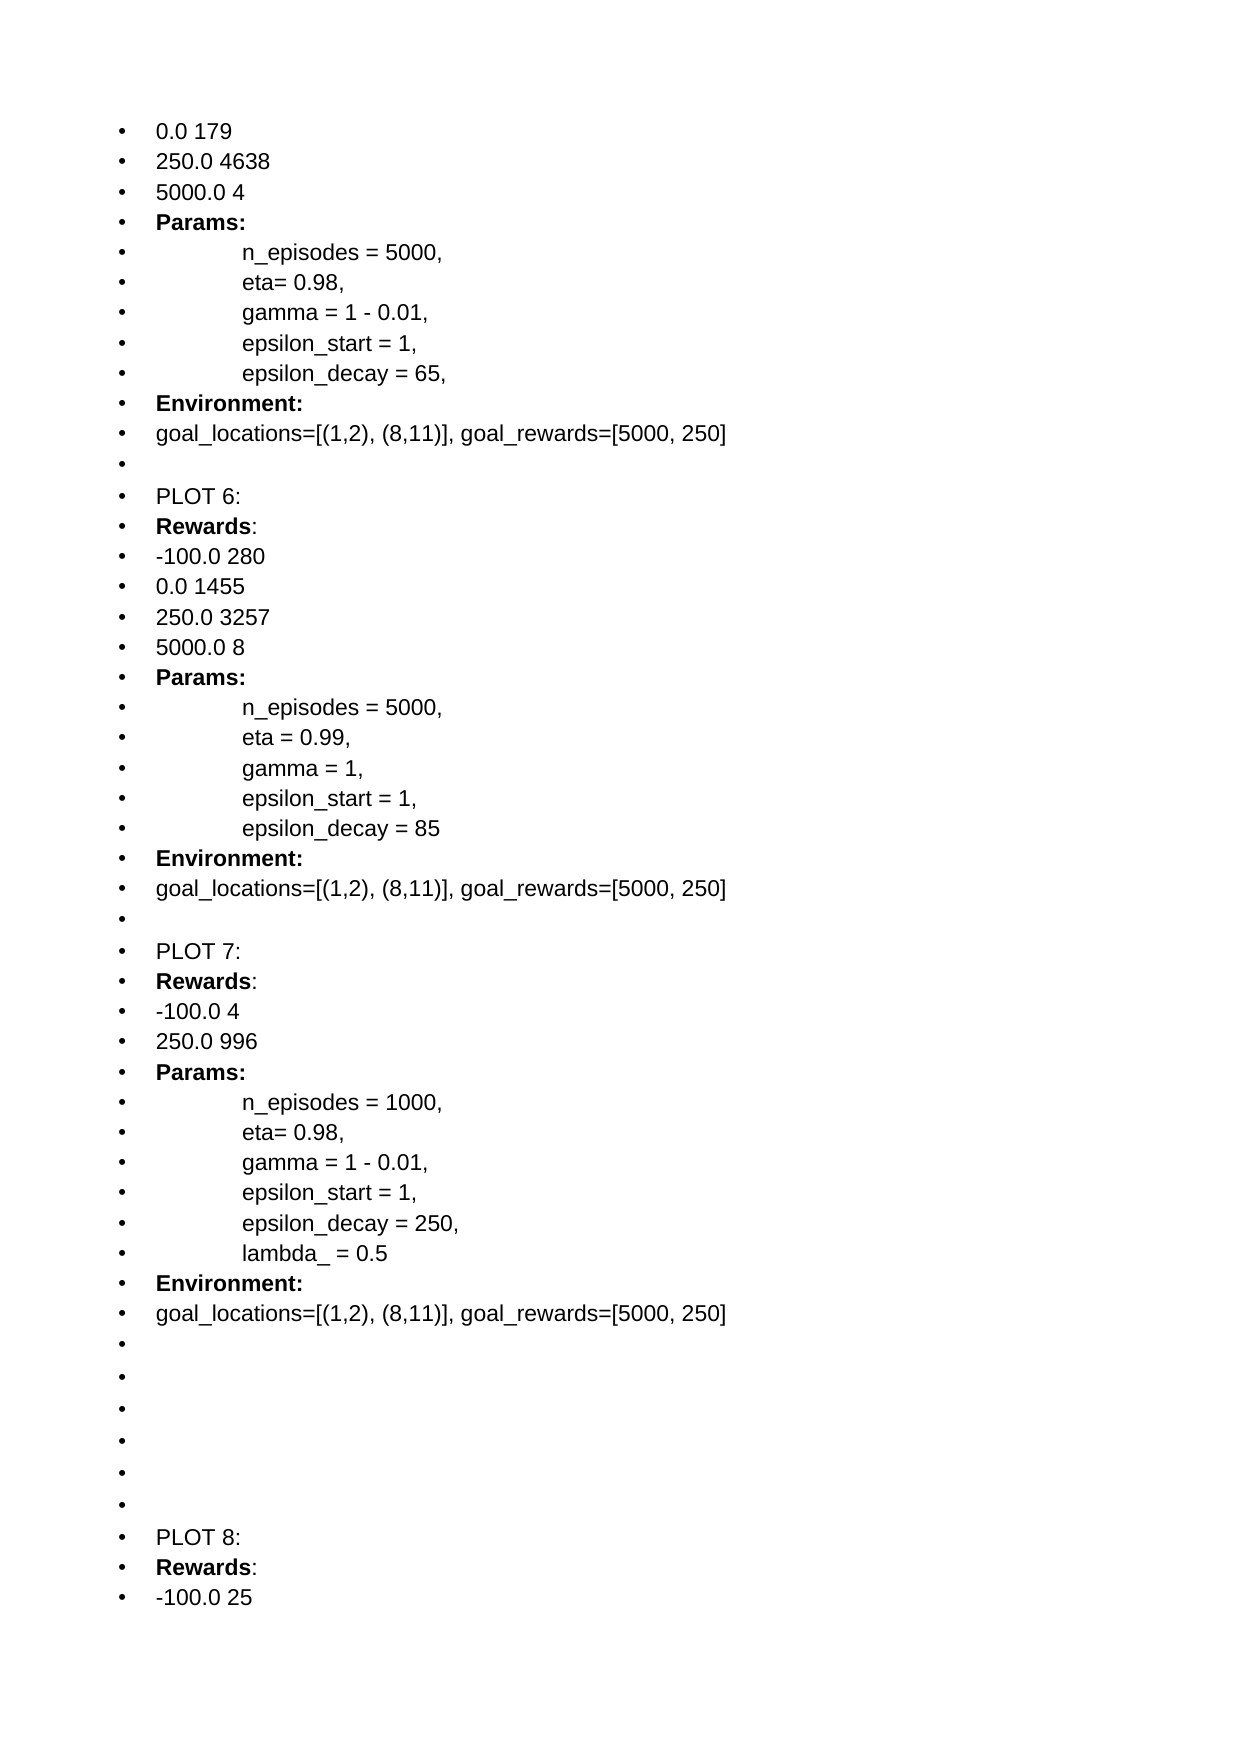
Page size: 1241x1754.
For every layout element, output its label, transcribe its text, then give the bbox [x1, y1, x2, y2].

list gamma = 1 - 0.01, [81, 1149, 1122, 1176]
list eta= 0.98, [81, 1119, 1122, 1145]
list gamma = 1, [81, 754, 1122, 781]
list gamma = 1 - 0.01, [81, 299, 1122, 326]
list Params: [81, 209, 1122, 235]
list eta= 0.98, [81, 269, 1122, 296]
list -100.0 280 [81, 543, 1122, 569]
list Rewards: [81, 513, 1122, 539]
list Environment: [81, 1270, 1122, 1296]
list epsilon_decay = 85 [81, 815, 1122, 841]
list 0.0 179 [81, 118, 1122, 144]
list goal_locations=[(1,2), (8,11)], goal_rewards=[5000, 250] [81, 875, 1122, 902]
list epsilon_decay = 250, [81, 1209, 1122, 1236]
list 0.0 1455 [81, 573, 1122, 599]
list PLOT 8: [81, 1523, 1122, 1550]
list 5000.0 4 [81, 178, 1122, 205]
list -100.0 25 [81, 1584, 1122, 1610]
list 250.0 3257 [81, 603, 1122, 630]
list PLOT 6: [81, 483, 1122, 509]
list PLOT 7: [81, 938, 1122, 964]
list n_episodes = 5000, [81, 239, 1122, 265]
list epsilon_start = 1, [81, 1179, 1122, 1206]
list Rewards: [81, 968, 1122, 994]
list epsilon_decay = 65, [81, 360, 1122, 386]
list Params: [81, 1058, 1122, 1085]
list -100.0 4 [81, 998, 1122, 1024]
list Params: [81, 664, 1122, 690]
list 250.0 996 [81, 1028, 1122, 1055]
list Environment: [81, 390, 1122, 416]
list goal_locations=[(1,2), (8,11)], goal_rewards=[5000, 250] [81, 1300, 1122, 1327]
list n_episodes = 1000, [81, 1089, 1122, 1115]
list goal_locations=[(1,2), (8,11)], goal_rewards=[5000, 250] [81, 420, 1122, 447]
list 5000.0 8 [81, 634, 1122, 660]
list epsilon_start = 1, [81, 329, 1122, 356]
list Rewards: [81, 1554, 1122, 1580]
list Environment: [81, 845, 1122, 871]
list epsilon_start = 1, [81, 785, 1122, 811]
list n_episodes = 5000, [81, 694, 1122, 720]
list lambda_ = 0.5 [81, 1240, 1122, 1266]
list eta = 0.99, [81, 724, 1122, 751]
list 250.0 4638 [81, 148, 1122, 175]
